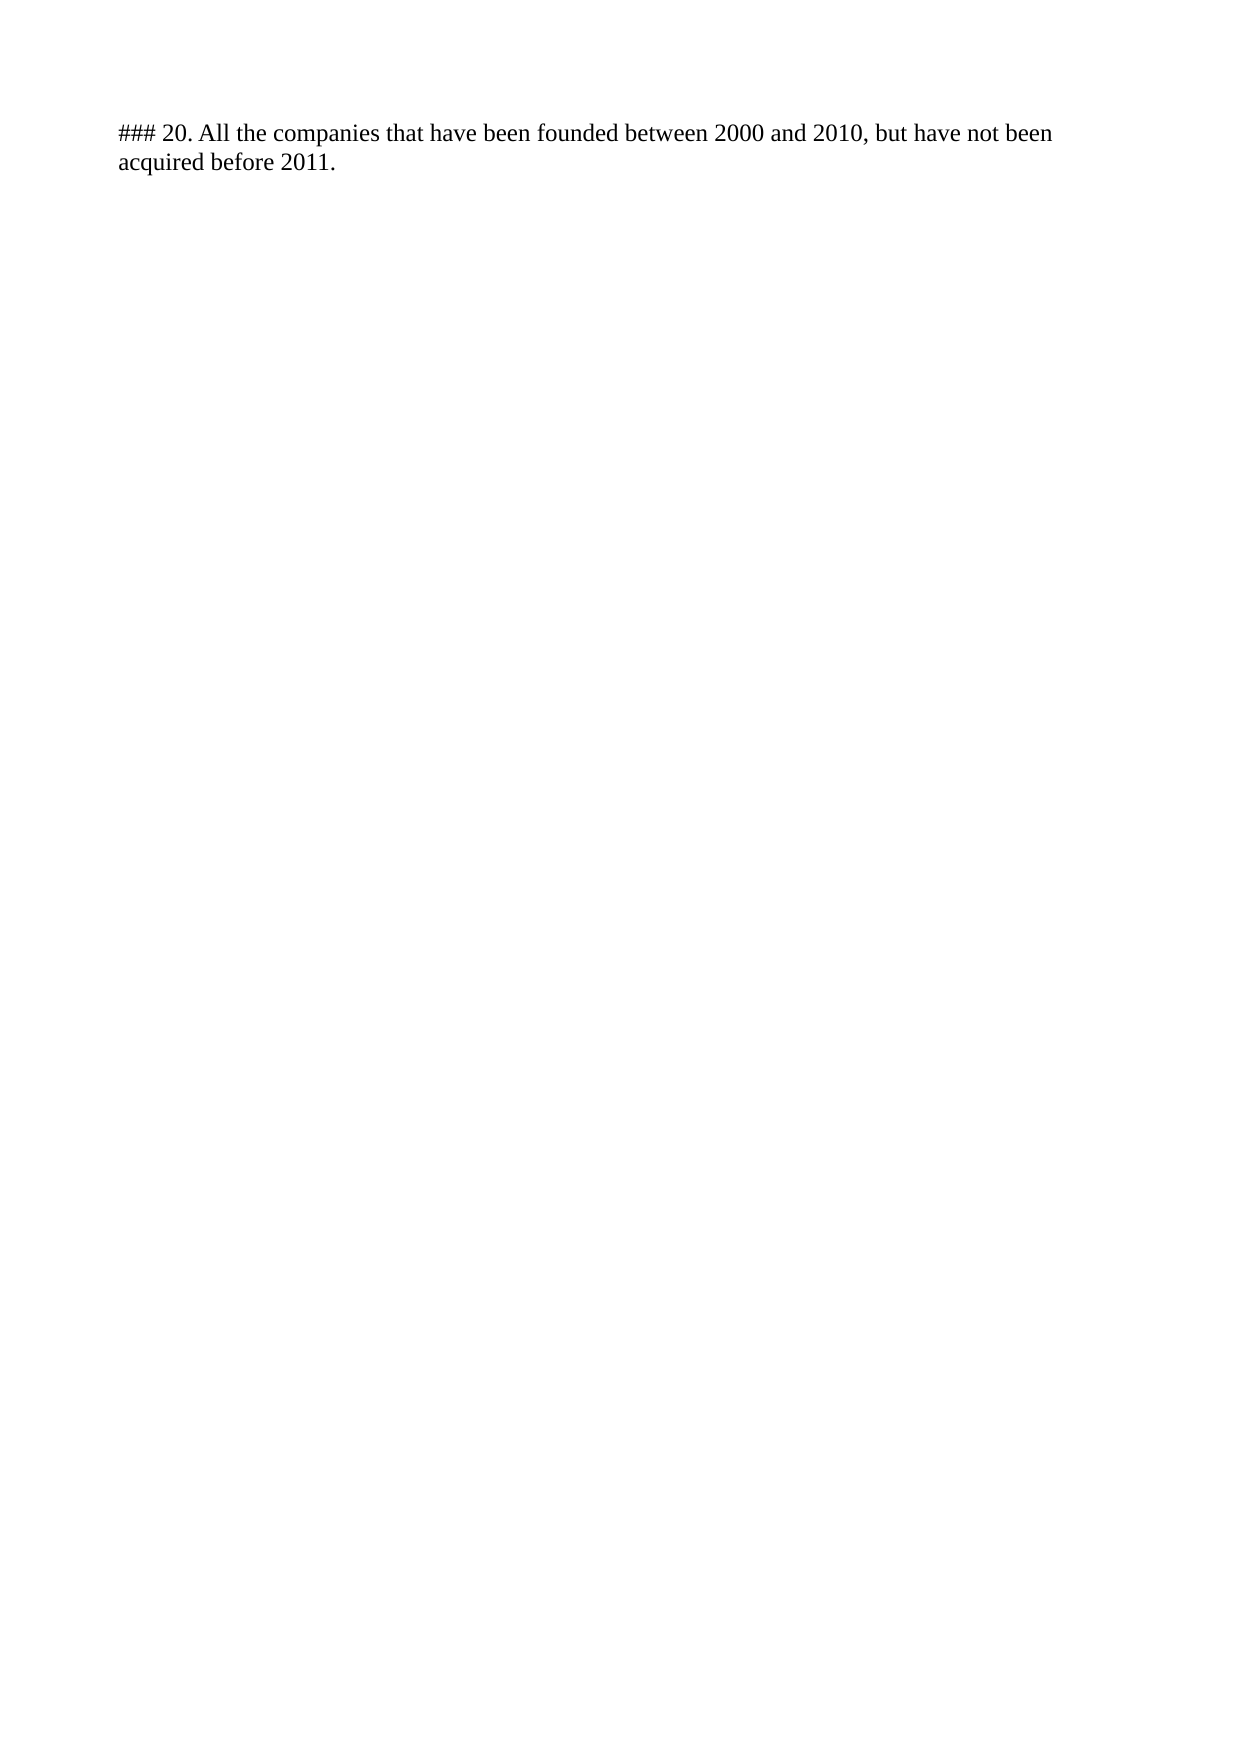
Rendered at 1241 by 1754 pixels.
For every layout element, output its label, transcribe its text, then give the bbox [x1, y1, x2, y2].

text ### 20. All the companies that have been founded between 2000 and 2010, but have not been acquired before 2011. [118, 118, 1122, 176]
